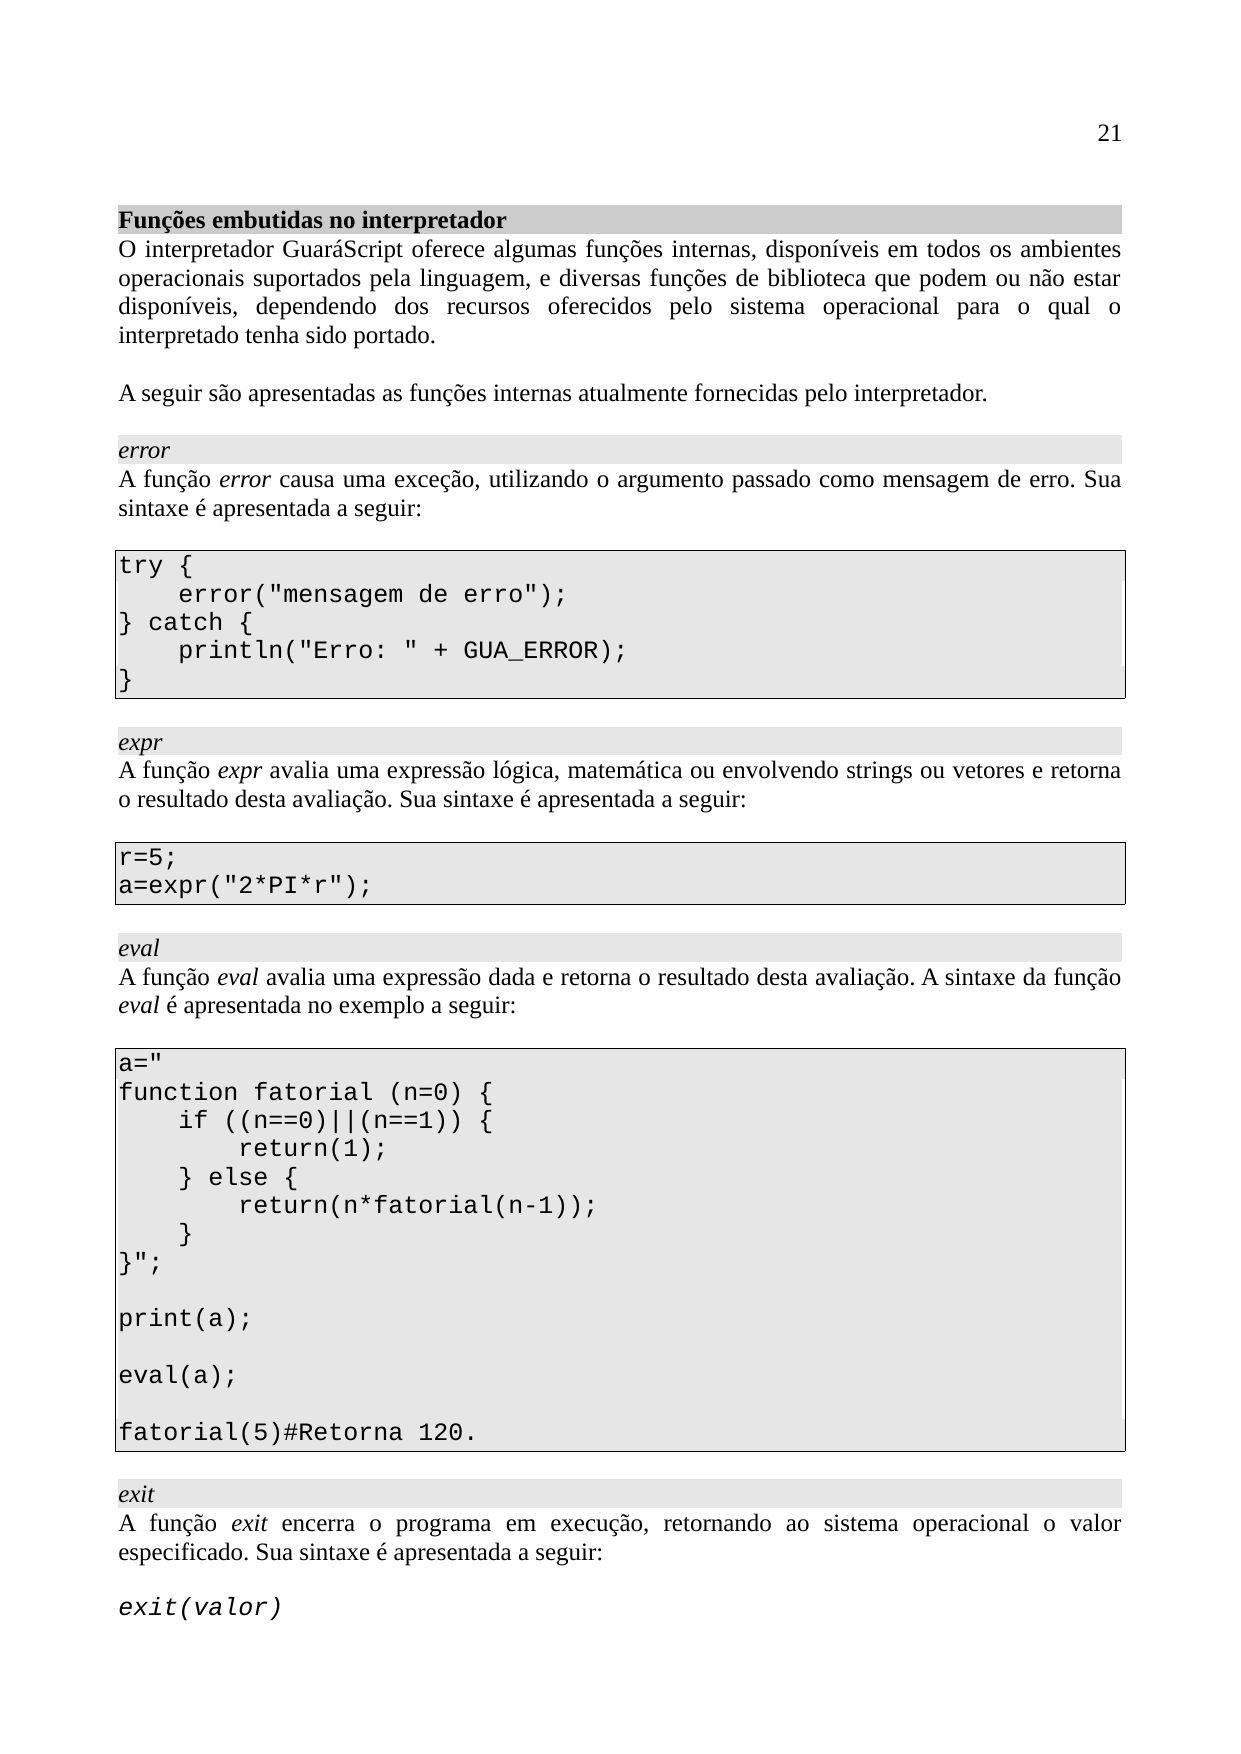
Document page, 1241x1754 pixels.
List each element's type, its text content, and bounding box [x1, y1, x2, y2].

text exit [118, 1479, 1122, 1508]
text print(a); [118, 1306, 1122, 1334]
text try { [116, 551, 1125, 581]
text return(1); [118, 1136, 1122, 1164]
text error [118, 435, 1122, 464]
text }"; [118, 1249, 1122, 1278]
text } catch { [118, 610, 1122, 638]
text exit(valor) [118, 1594, 1122, 1623]
text function fatorial (n=0) { [118, 1079, 1122, 1108]
text eval [118, 933, 1122, 962]
text O interpretador GuaráScript oferece algumas funções internas, disponíveis em todos os ambientes operacionais suportados pela linguagem, e diversas funções de biblioteca que podem ou não estar disponíveis, dependendo dos recursos oferecidos pelo sistema operacional para o qual o interpretado tenha sido portado. [118, 234, 1122, 349]
text expr [118, 727, 1122, 755]
text Funções embutidas no interpretador [118, 205, 1122, 234]
text a=" [116, 1049, 1125, 1079]
text A seguir são apresentadas as funções internas atualmente fornecidas pelo interpretador. [118, 378, 1122, 406]
text eval(a); [118, 1363, 1122, 1391]
text A função expr avalia uma expressão lógica, matemática ou envolvendo strings ou vetores e retorna o resultado desta avaliação. Sua sintaxe é apresentada a seguir: [118, 755, 1122, 813]
text A função error causa uma exceção, utilizando o argumento passado como mensagem de erro. Sua sintaxe é apresentada a seguir: [118, 464, 1122, 521]
text } [118, 1221, 1122, 1249]
text a=expr("2*PI*r"); [116, 870, 1125, 904]
text } else { [118, 1164, 1122, 1193]
text println("Erro: " + GUA_ERROR); [118, 638, 1122, 663]
text return(n*fatorial(n-1)); [118, 1193, 1122, 1221]
text error("mensagem de erro"); [118, 581, 1122, 610]
text fatorial(5)#Retorna 120. [116, 1416, 1125, 1451]
text A função exit encerra o programa em execução, retornando ao sistema operacional o valor especificado. Sua sintaxe é apresentada a seguir: [118, 1508, 1122, 1566]
text } [116, 663, 1125, 698]
text if ((n==0)||(n==1)) { [118, 1108, 1122, 1136]
text A função eval avalia uma expressão dada e retorna o resultado desta avaliação. A sintaxe da função eval é apresentada no exemplo a seguir: [118, 962, 1122, 1019]
text r=5; [116, 843, 1125, 870]
